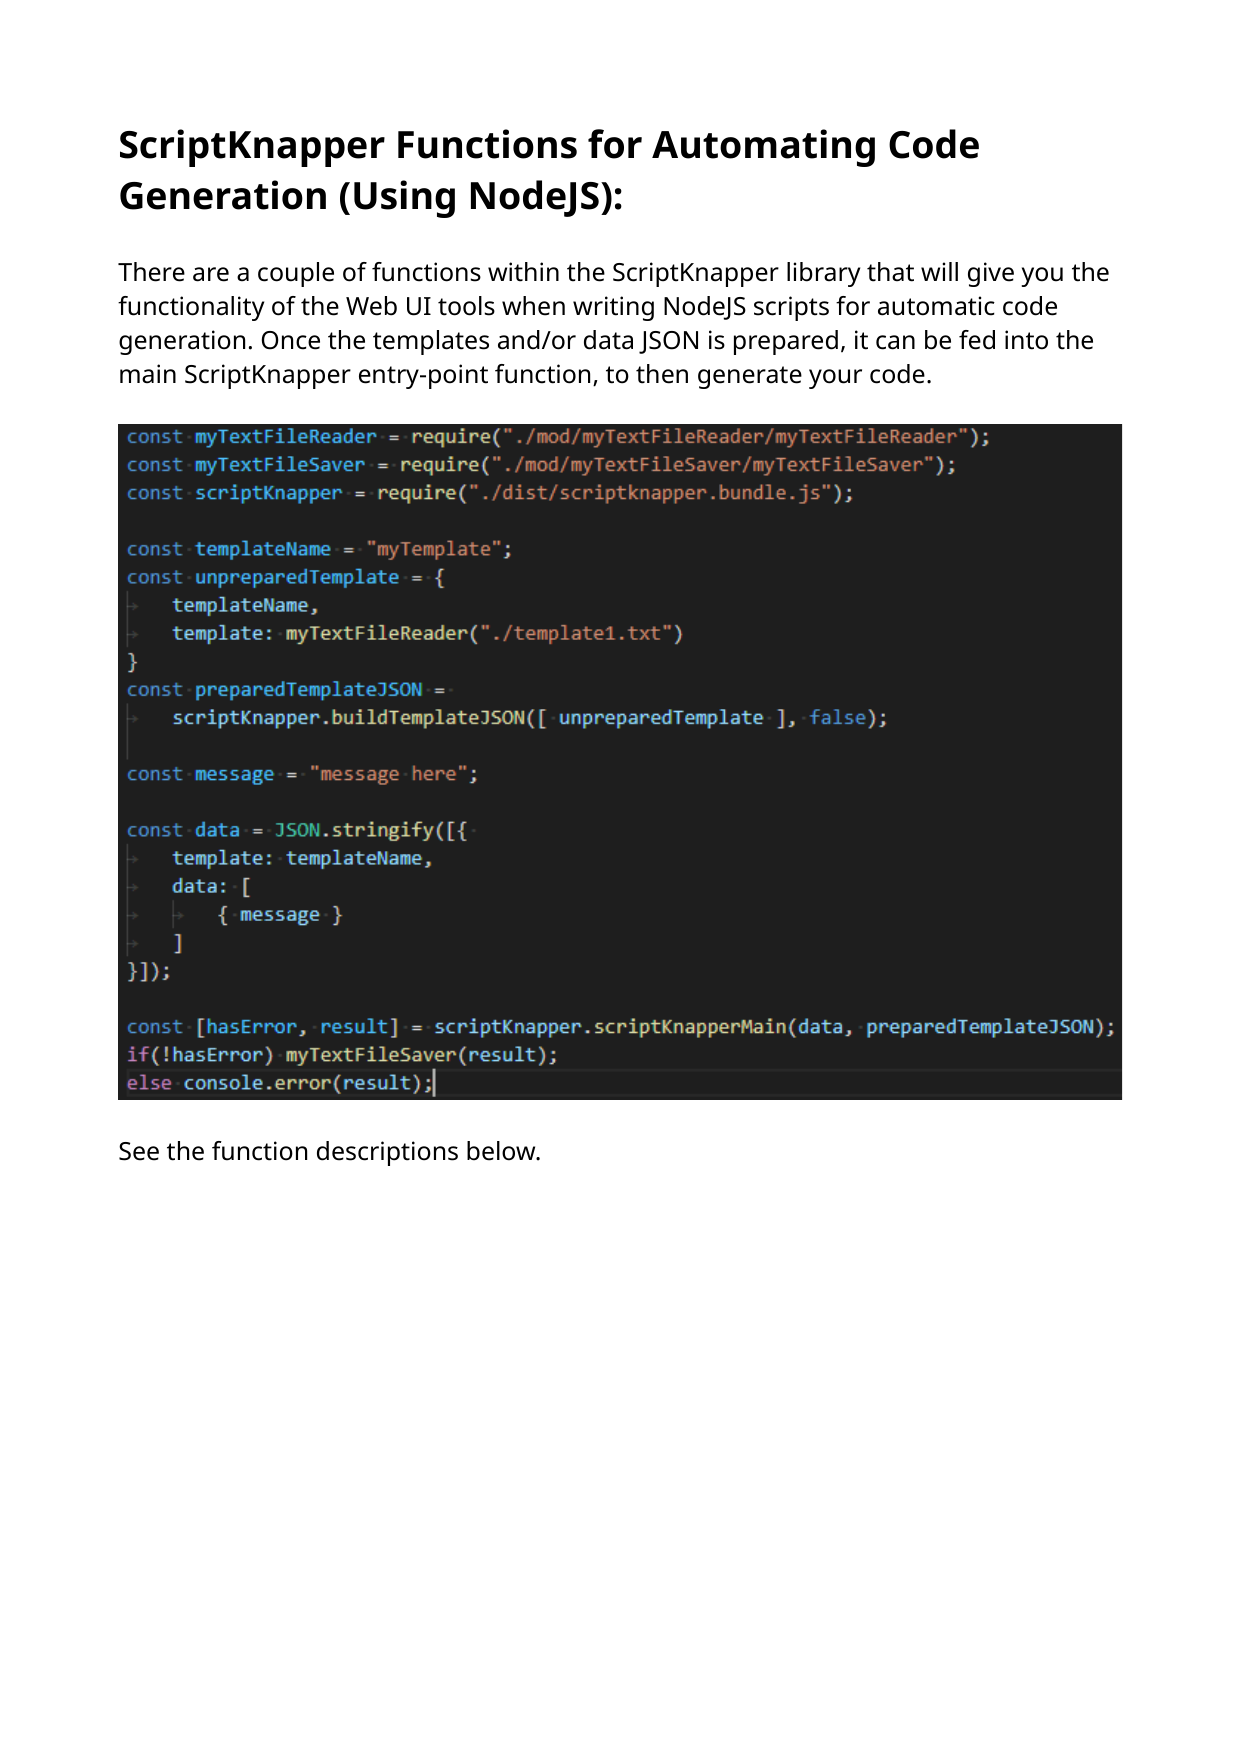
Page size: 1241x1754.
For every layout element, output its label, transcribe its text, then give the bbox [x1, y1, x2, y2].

text See the function descriptions below. [118, 1133, 1122, 1167]
text There are a couple of functions within the ScriptKnapper library that will give you the functionality of the Web UI tools when writing NodeJS scripts for automatic code generation. Once the templates and/or data JSON is prepared, it can be fed into the main ScriptKnapper entry-point function, to then generate your code. [118, 254, 1122, 391]
text ScriptKnapper Functions for Automating Code Generation (Using NodeJS): [118, 118, 1122, 220]
picture [118, 424, 1123, 1100]
